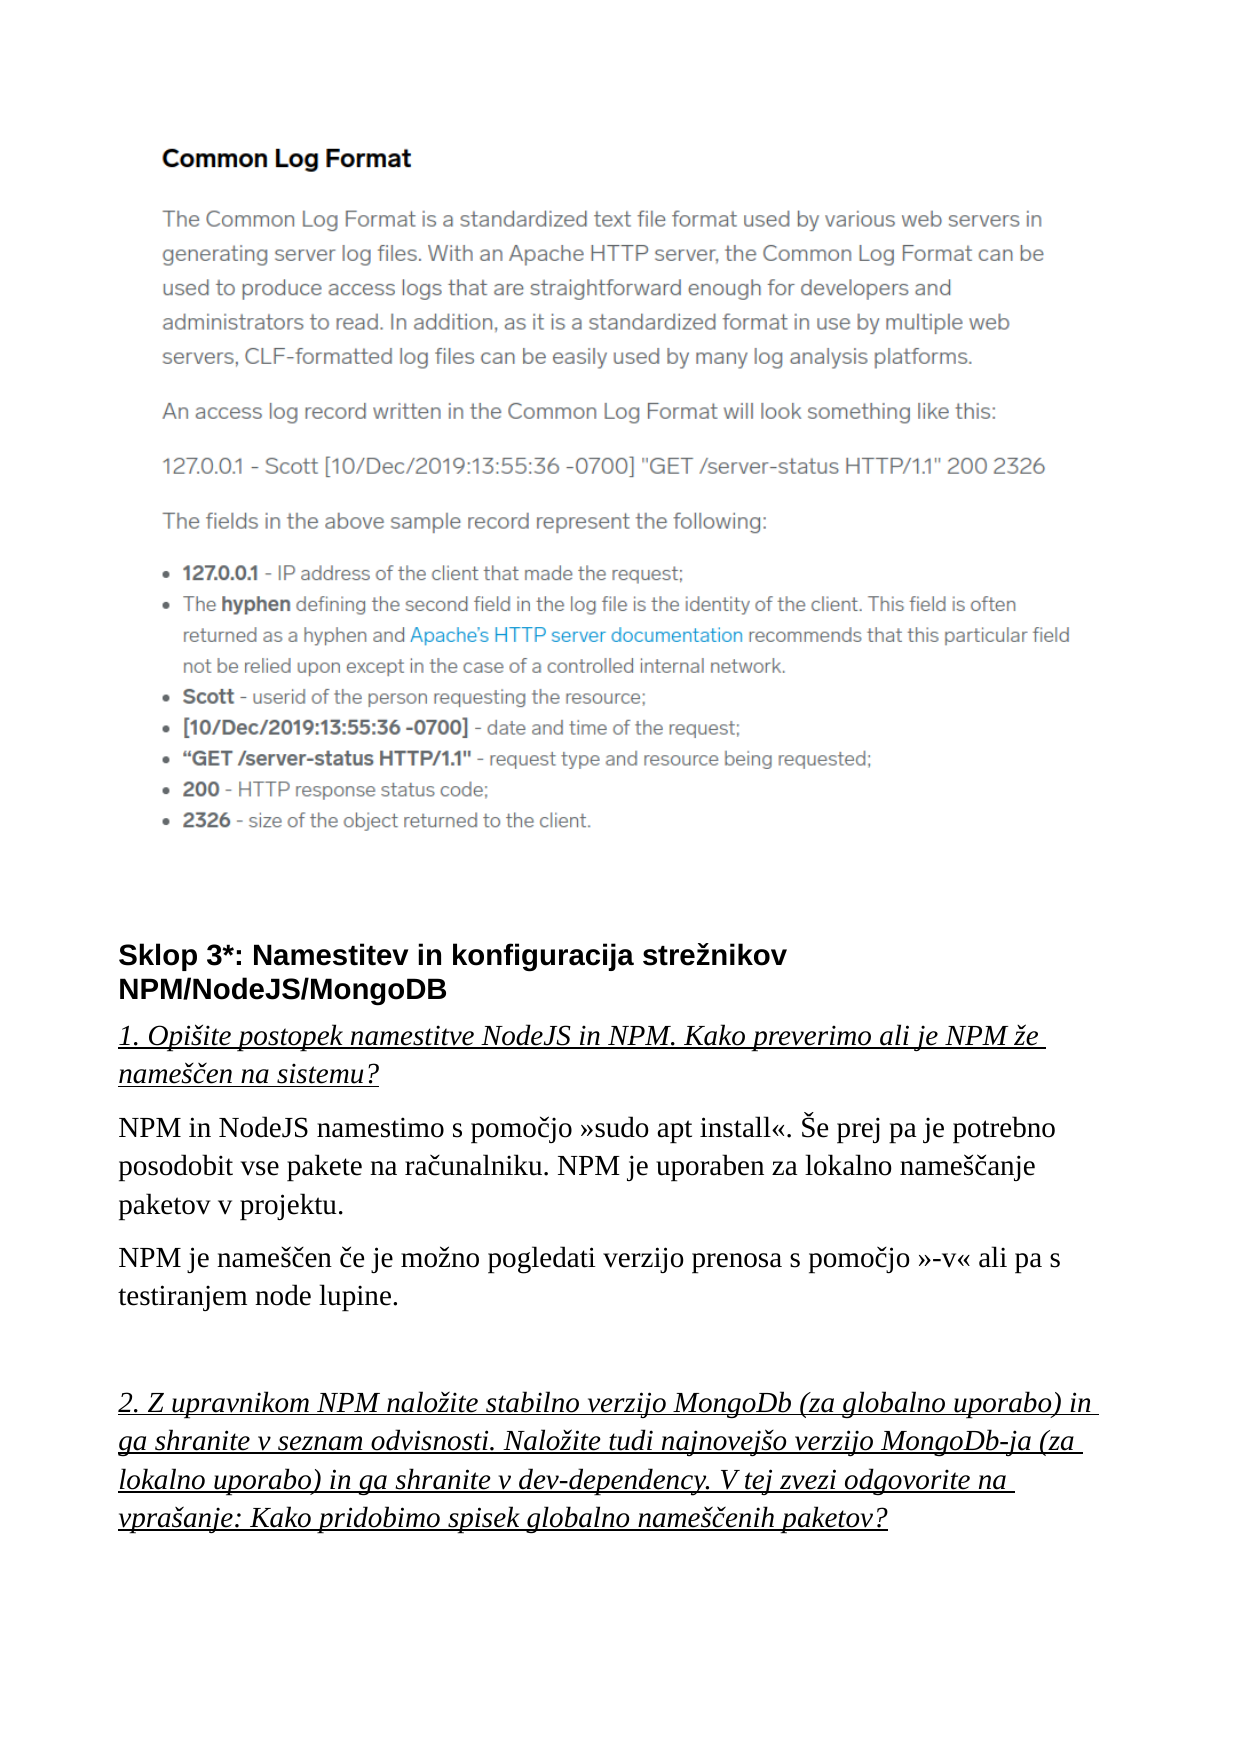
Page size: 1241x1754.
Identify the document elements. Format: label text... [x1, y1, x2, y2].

subtitle Sklop 3*: Namestitev in konfiguracija strežnikov NPM/NodeJS/MongoDB [118, 938, 1122, 1006]
picture [118, 118, 1123, 872]
text 1. Opišite postopek namestitve NodeJS in NPM. Kako preverimo ali je NPM že nameščen na sistemu? [118, 1018, 1122, 1090]
text 2. Z upravnikom NPM naložite stabilno verzijo MongoDb (za globalno uporabo) in ga shranite v seznam odvisnosti. Naložite tudi najnovejšo verzijo MongoDb-ja (za lokalno uporabo) in ga shranite v dev-dependency. V tej zvezi odgovorite na vprašanje: Kako pridobimo spisek globalno nameščenih paketov? [118, 1385, 1122, 1534]
text NPM je nameščen če je možno pogledati verzijo prenosa s pomočjo »-v« ali pa s testiranjem node lupine. [118, 1240, 1122, 1312]
text NPM in NodeJS namestimo s pomočjo »sudo apt install«. Še prej pa je potrebno posodobit vse pakete na računalniku. NPM je uporaben za lokalno nameščanje paketov v projektu. [118, 1110, 1122, 1220]
